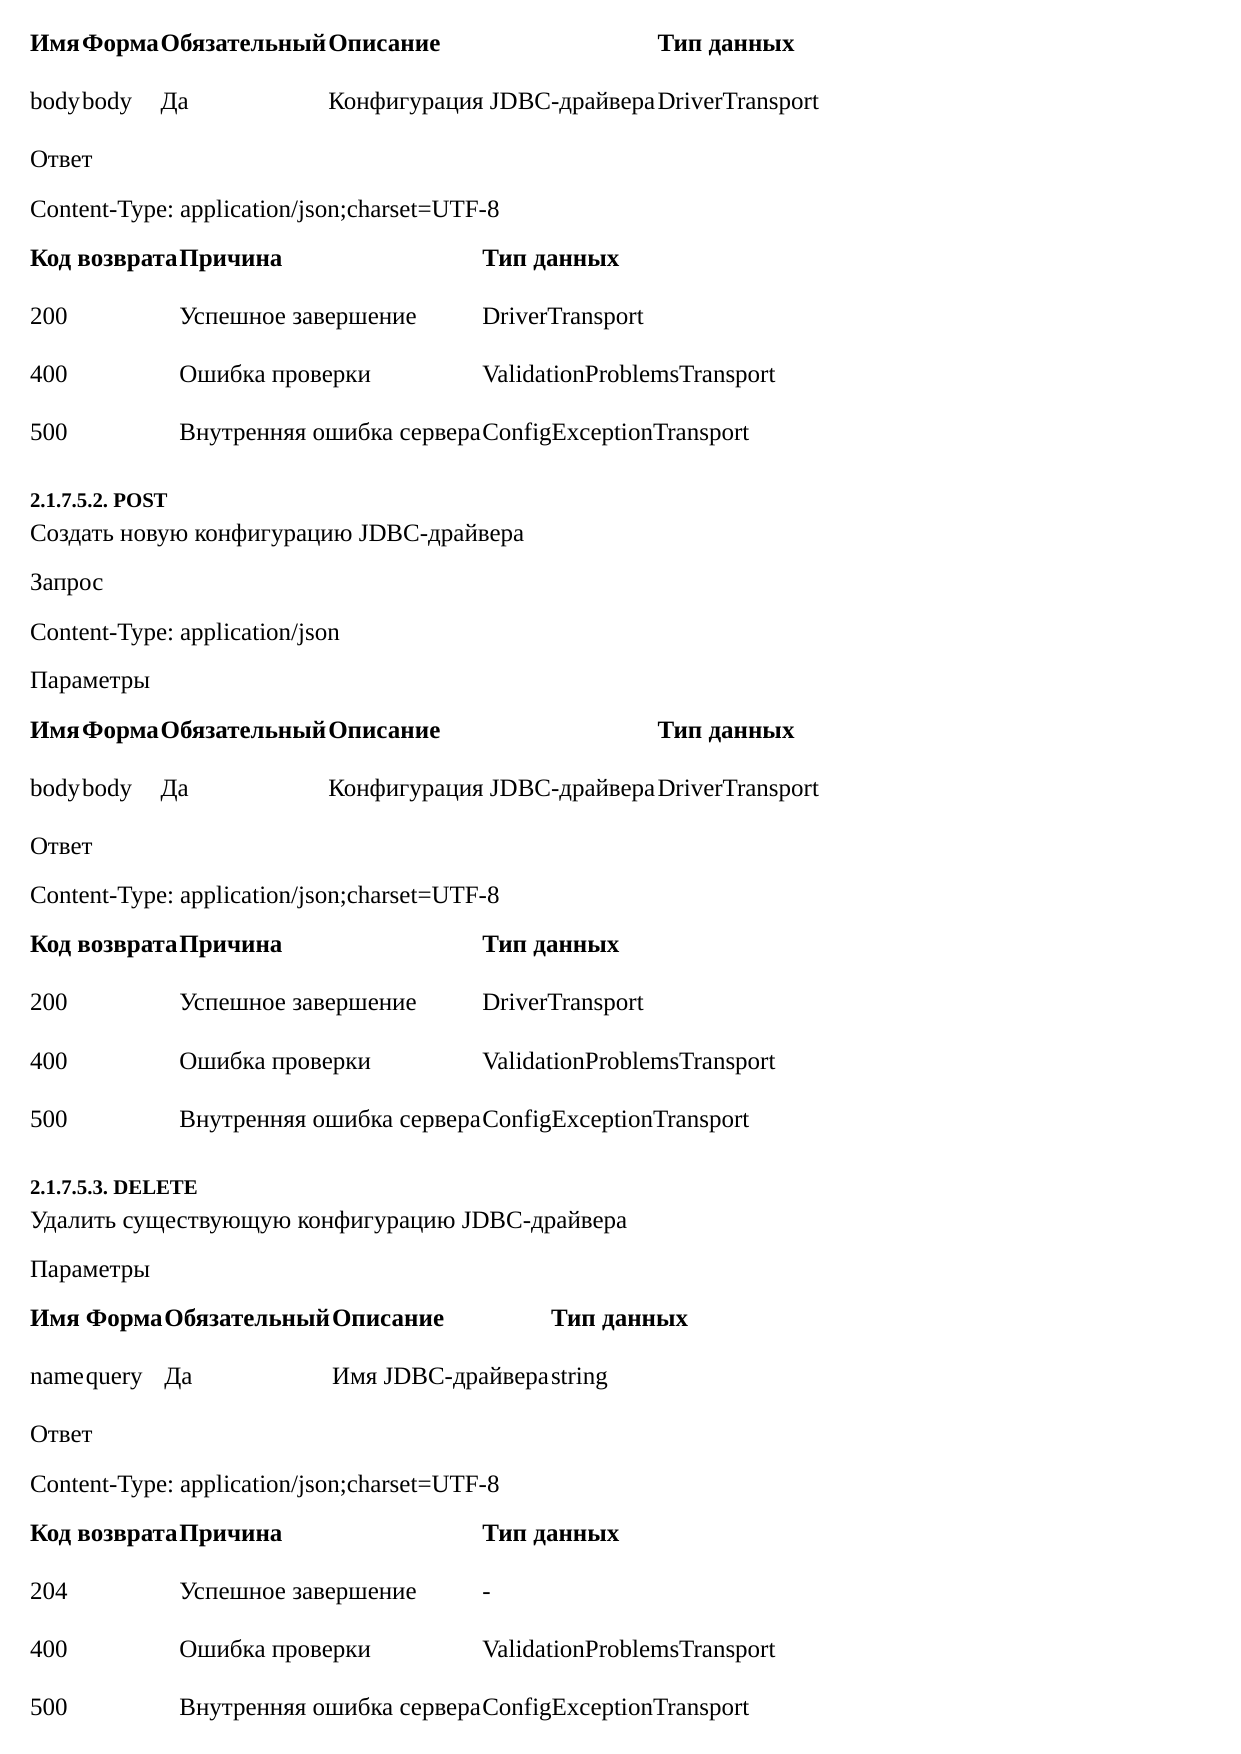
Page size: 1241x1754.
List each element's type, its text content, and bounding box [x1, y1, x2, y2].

table_cell 204 [30, 1576, 179, 1634]
table_cell Да [160, 86, 328, 144]
table_header Форма [82, 715, 160, 773]
text Параметры [30, 666, 1211, 694]
table_header Причина [179, 929, 482, 987]
table_cell ValidationProblemsTransport [482, 1046, 777, 1104]
table_cell body [82, 773, 160, 831]
table_cell Имя JDBC-драйвера [332, 1361, 551, 1419]
table_header Имя [30, 1303, 86, 1361]
table_cell 200 [30, 988, 179, 1046]
table_cell DriverTransport [657, 773, 827, 831]
text Ответ [30, 1419, 1211, 1448]
table_header Обязательный [160, 715, 328, 773]
table_header Код возврата [30, 1518, 179, 1576]
text Content-Type: application/json;charset=UTF-8 [30, 1469, 1211, 1497]
text Запрос [30, 567, 1211, 596]
table_header Причина [179, 1518, 482, 1576]
table_header Имя [30, 715, 82, 773]
text Content-Type: application/json;charset=UTF-8 [30, 880, 1211, 909]
table_cell name [30, 1361, 86, 1419]
table_cell ConfigExceptionTransport [482, 418, 777, 476]
table_header Форма [86, 1303, 164, 1361]
table_cell 400 [30, 1046, 179, 1104]
table_cell Внутренняя ошибка сервера [179, 1693, 482, 1721]
table_cell body [30, 773, 82, 831]
table_header Тип данных [657, 28, 827, 86]
table_cell Успешное завершение [179, 301, 482, 359]
table_cell Конфигурация JDBC-драйвера [328, 86, 657, 144]
table_header Код возврата [30, 929, 179, 987]
text Параметры [30, 1254, 1211, 1283]
table_cell - [482, 1576, 777, 1634]
text Content-Type: application/json;charset=UTF-8 [30, 194, 1211, 222]
table_cell Ошибка проверки [179, 1634, 482, 1692]
text Ответ [30, 144, 1211, 173]
table_cell 500 [30, 1104, 179, 1162]
table_header Имя [30, 28, 82, 86]
table_cell DriverTransport [482, 301, 777, 359]
table_header Описание [332, 1303, 551, 1361]
table_cell Ошибка проверки [179, 359, 482, 417]
table_cell DriverTransport [482, 988, 777, 1046]
table_header Форма [82, 28, 160, 86]
table_cell Внутренняя ошибка сервера [179, 418, 482, 476]
table_cell DriverTransport [657, 86, 827, 144]
table_header Обязательный [164, 1303, 332, 1361]
table_cell 400 [30, 359, 179, 417]
subtitle 2.1.7.5.3. DELETE [30, 1175, 1211, 1199]
table_cell Успешное завершение [179, 988, 482, 1046]
table_cell Конфигурация JDBC-драйвера [328, 773, 657, 831]
table_cell string [551, 1361, 689, 1419]
subtitle 2.1.7.5.2. POST [30, 488, 1211, 512]
table_cell 200 [30, 301, 179, 359]
table_header Описание [328, 28, 657, 86]
table_cell Внутренняя ошибка сервера [179, 1104, 482, 1162]
table_header Тип данных [551, 1303, 689, 1361]
table_cell 400 [30, 1634, 179, 1692]
table_cell Да [164, 1361, 332, 1419]
table_cell ConfigExceptionTransport [482, 1104, 777, 1162]
table_header Тип данных [482, 929, 777, 987]
table_header Причина [179, 243, 482, 301]
table_cell 500 [30, 418, 179, 476]
table_cell Да [160, 773, 328, 831]
table_header Тип данных [482, 1518, 777, 1576]
table_cell ValidationProblemsTransport [482, 1634, 777, 1692]
table_cell body [82, 86, 160, 144]
table_cell body [30, 86, 82, 144]
text Удалить существующую конфигурацию JDBC-драйвера [30, 1205, 1211, 1234]
table_cell Успешное завершение [179, 1576, 482, 1634]
text Content-Type: application/json [30, 617, 1211, 645]
table_cell ConfigExceptionTransport [482, 1693, 777, 1721]
table_header Обязательный [160, 28, 328, 86]
table_cell ValidationProblemsTransport [482, 359, 777, 417]
table_header Код возврата [30, 243, 179, 301]
table_header Тип данных [657, 715, 827, 773]
table_header Тип данных [482, 243, 777, 301]
table_cell Ошибка проверки [179, 1046, 482, 1104]
table_cell query [86, 1361, 164, 1419]
table_header Описание [328, 715, 657, 773]
table_cell 500 [30, 1693, 179, 1721]
text Ответ [30, 831, 1211, 860]
text Создать новую конфигурацию JDBC-драйвера [30, 518, 1211, 547]
